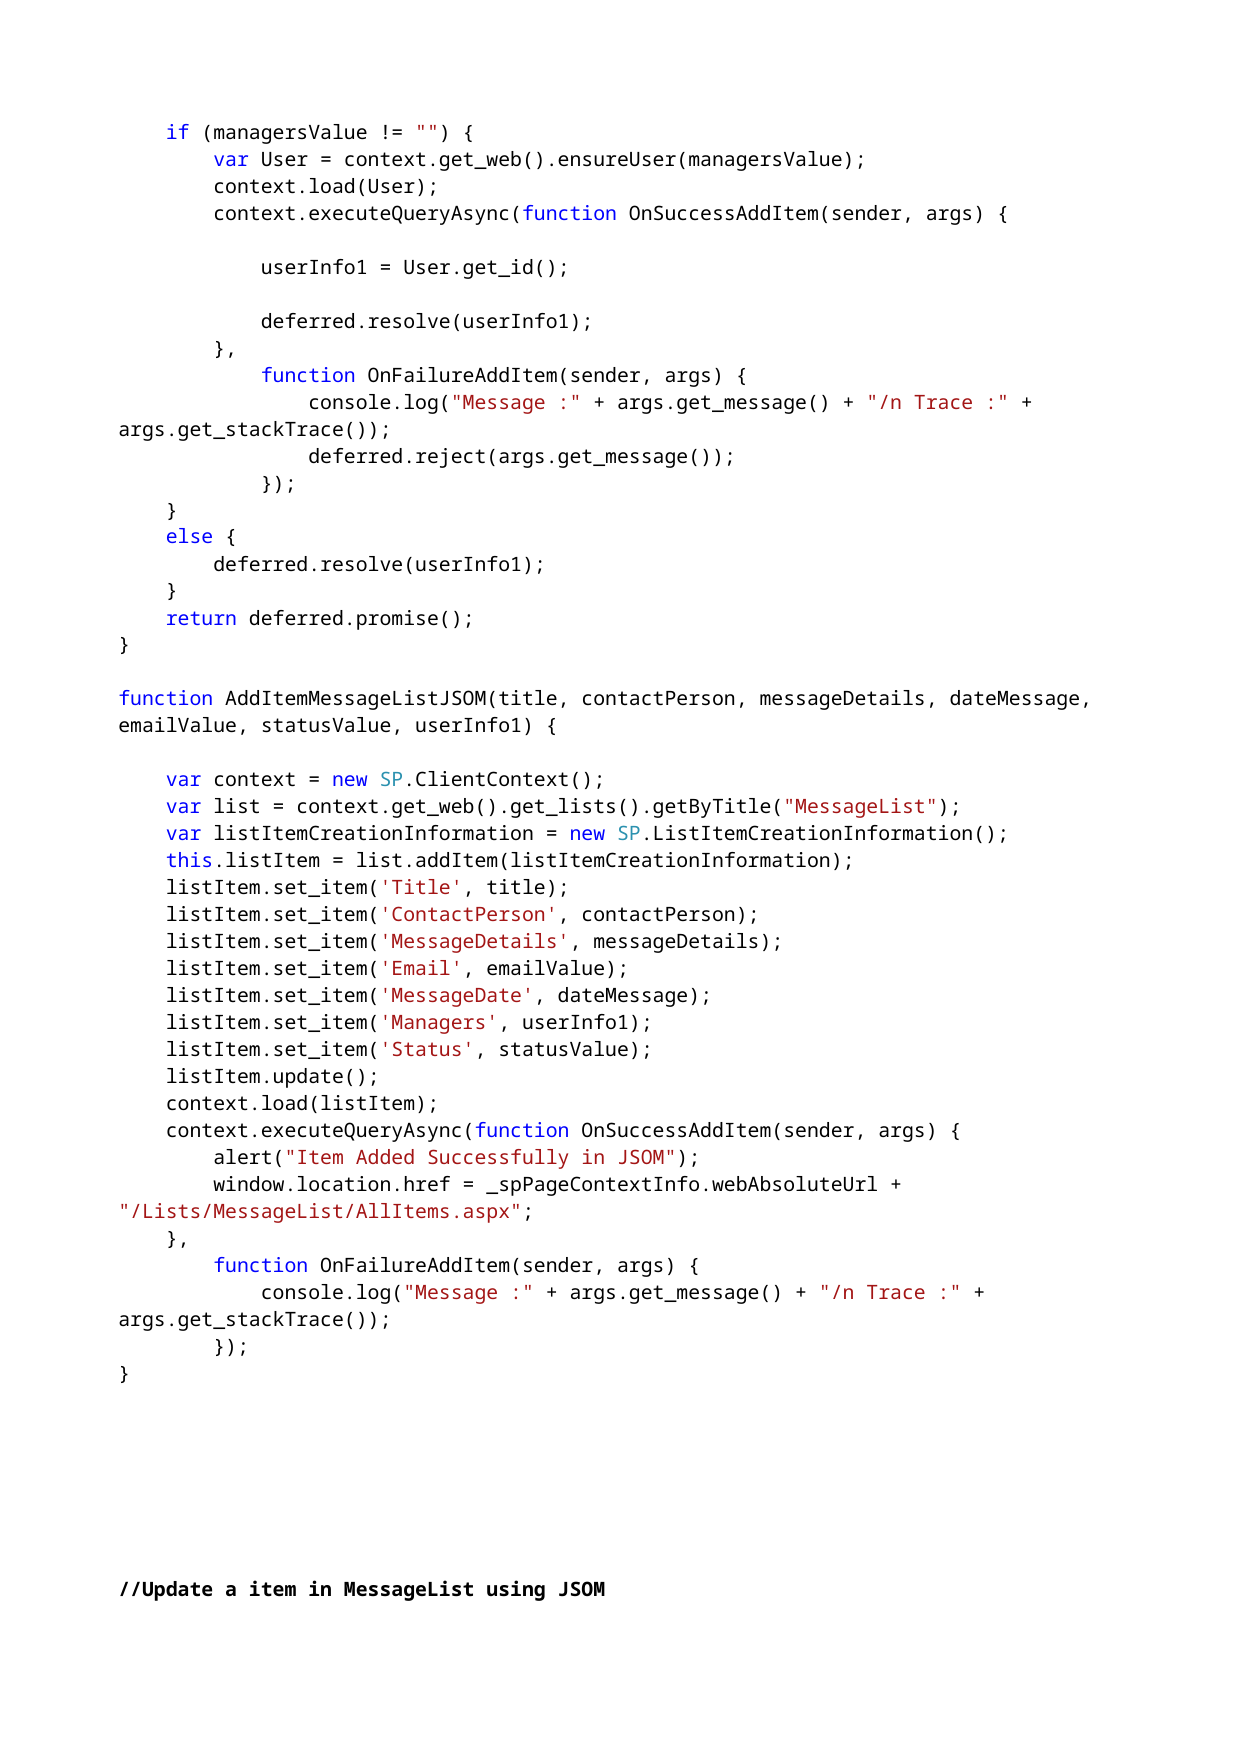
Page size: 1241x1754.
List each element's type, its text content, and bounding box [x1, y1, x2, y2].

text listItem.set_item('Status', statusValue); [118, 1035, 1122, 1062]
text context.executeQueryAsync(function OnSuccessAddItem(sender, args) { [118, 1116, 1122, 1143]
text var listItemCreationInformation = new SP.ListItemCreationInformation(); [118, 819, 1122, 847]
text }, [118, 334, 1122, 361]
text }, [118, 1224, 1122, 1251]
text context.load(listItem); [118, 1089, 1122, 1116]
text console.log("Message :" + args.get_message() + "/n Trace :" + args.get_stackTrace()); [118, 1278, 1122, 1332]
text deferred.resolve(userInfo1); [118, 307, 1122, 334]
text }); [118, 469, 1122, 496]
text } [118, 1359, 1122, 1386]
text } [118, 631, 1122, 658]
text }); [118, 1332, 1122, 1359]
text var User = context.get_web().ensureUser(managersValue); [118, 145, 1122, 172]
text function AddItemMessageListJSOM(title, contactPerson, messageDetails, dateMessage, emailValue, statusValue, userInfo1) { [118, 685, 1122, 739]
text return deferred.promise(); [118, 604, 1122, 631]
text } [118, 496, 1122, 523]
text alert("Item Added Successfully in JSOM"); [118, 1143, 1122, 1170]
text if (managersValue != "") { [118, 118, 1122, 145]
text listItem.set_item('MessageDetails', messageDetails); [118, 927, 1122, 954]
text var context = new SP.ClientContext(); [118, 766, 1122, 793]
text var list = context.get_web().get_lists().getByTitle("MessageList"); [118, 793, 1122, 819]
text } [118, 577, 1122, 604]
text listItem.set_item('Email', emailValue); [118, 954, 1122, 981]
text this.listItem = list.addItem(listItemCreationInformation); [118, 847, 1122, 873]
text else { [118, 523, 1122, 550]
text function OnFailureAddItem(sender, args) { [118, 361, 1122, 388]
text context.load(User); [118, 172, 1122, 199]
text deferred.resolve(userInfo1); [118, 550, 1122, 577]
text function OnFailureAddItem(sender, args) { [118, 1251, 1122, 1278]
text listItem.set_item('Title', title); [118, 873, 1122, 901]
text listItem.set_item('Managers', userInfo1); [118, 1008, 1122, 1035]
text deferred.reject(args.get_message()); [118, 442, 1122, 469]
text //Update a item in MessageList using JSOM [118, 1575, 1122, 1602]
text context.executeQueryAsync(function OnSuccessAddItem(sender, args) { [118, 199, 1122, 226]
text window.location.href = _spPageContextInfo.webAbsoluteUrl + "/Lists/MessageList/AllItems.aspx"; [118, 1170, 1122, 1224]
text listItem.update(); [118, 1062, 1122, 1089]
text listItem.set_item('MessageDate', dateMessage); [118, 981, 1122, 1008]
text console.log("Message :" + args.get_message() + "/n Trace :" + args.get_stackTrace()); [118, 388, 1122, 442]
text userInfo1 = User.get_id(); [118, 253, 1122, 280]
text listItem.set_item('ContactPerson', contactPerson); [118, 901, 1122, 927]
